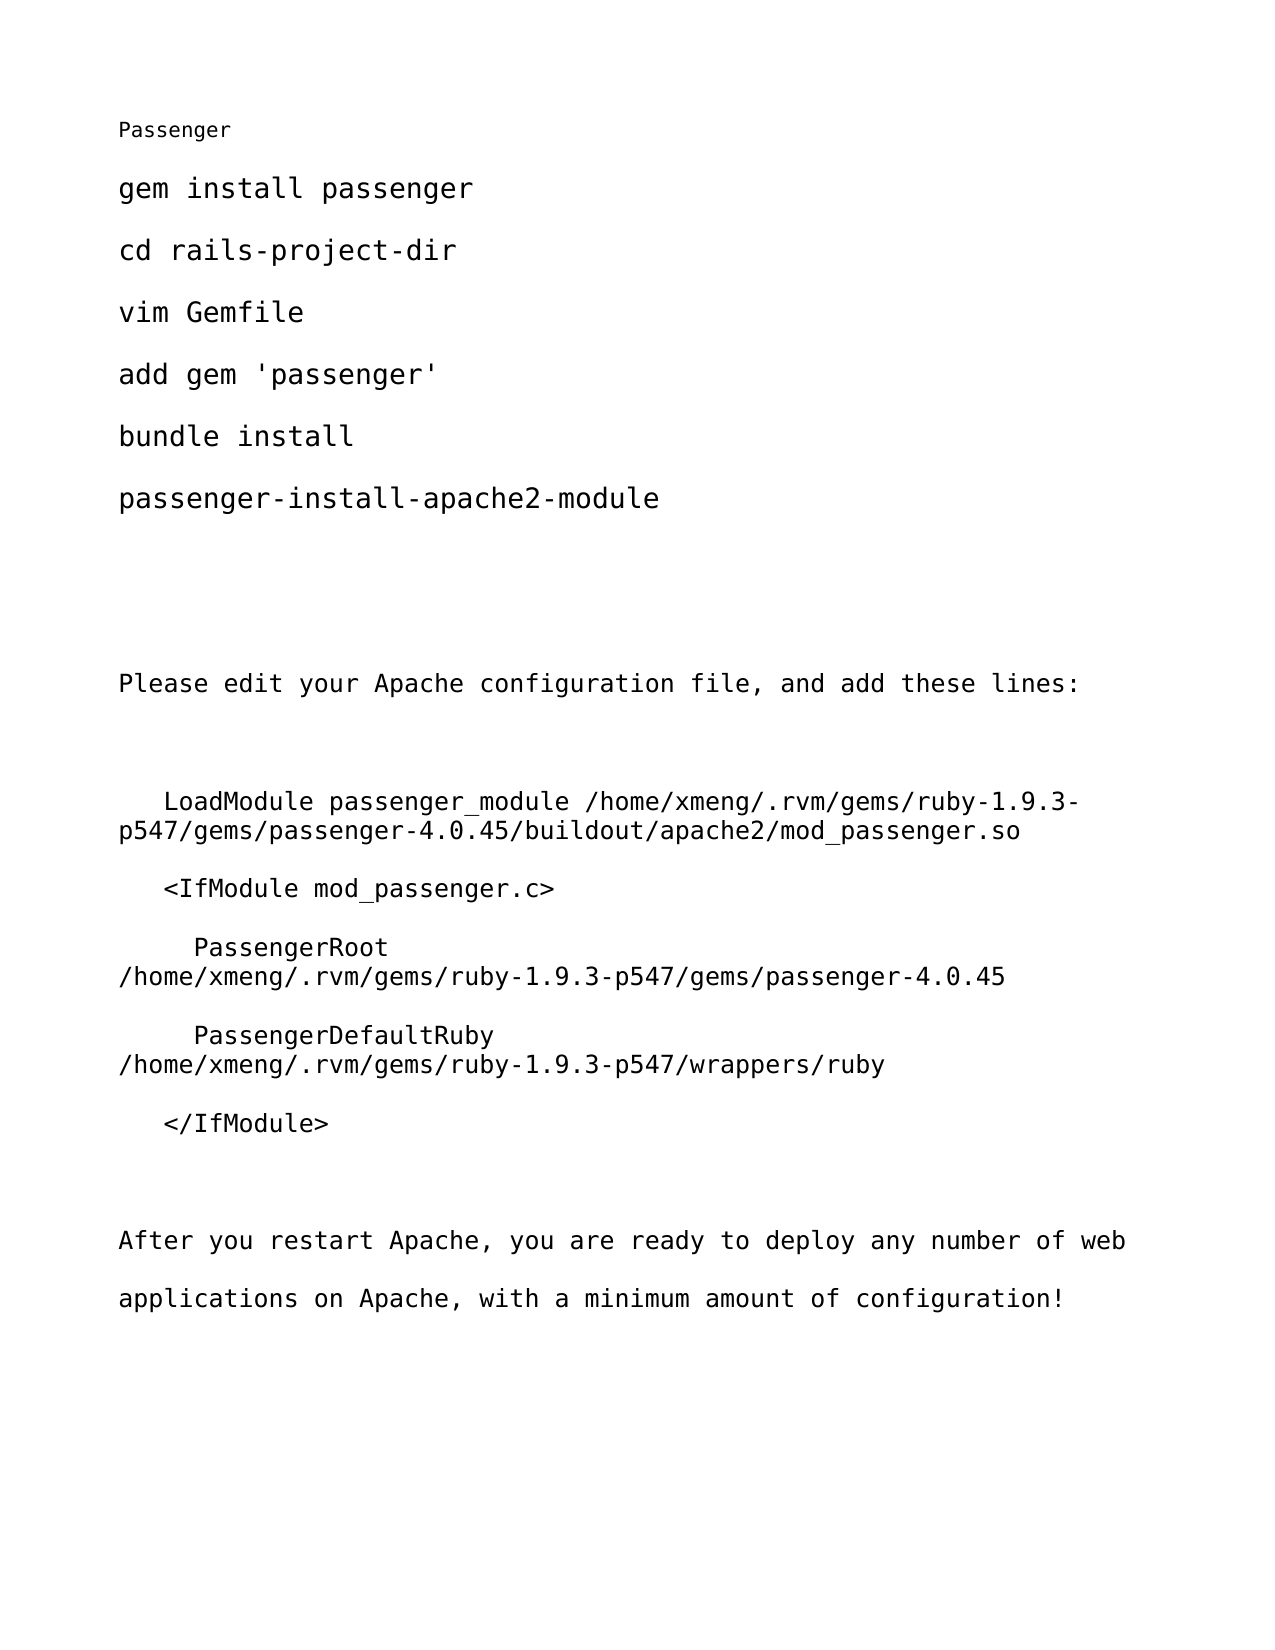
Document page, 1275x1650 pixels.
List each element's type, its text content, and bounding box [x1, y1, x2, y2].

text applications on Apache, with a minimum amount of configuration! [118, 1285, 1157, 1314]
text </IfModule> [118, 1109, 1157, 1138]
text bundle install [118, 421, 1157, 453]
text PassengerRoot /home/xmeng/.rvm/gems/ruby-1.9.3-p547/gems/passenger-4.0.45 [118, 933, 1157, 991]
text gem install passenger [118, 172, 1157, 204]
text passenger-install-apache2-module [118, 483, 1157, 516]
text vim Gemfile [118, 296, 1157, 329]
text add gem 'passenger' [118, 358, 1157, 391]
text Please edit your Apache configuration file, and add these lines: [118, 669, 1157, 698]
text LoadModule passenger_module /home/xmeng/.rvm/gems/ruby-1.9.3-p547/gems/passenger-4.0.45/buildout/apache2/mod_passenger.so [118, 787, 1157, 845]
text <IfModule mod_passenger.c> [118, 874, 1157, 904]
text PassengerDefaultRuby /home/xmeng/.rvm/gems/ruby-1.9.3-p547/wrappers/ruby [118, 1021, 1157, 1079]
text cd rails-project-dir [118, 234, 1157, 267]
text After you restart Apache, you are ready to deploy any number of web [118, 1226, 1157, 1255]
text Passenger [118, 118, 1157, 142]
